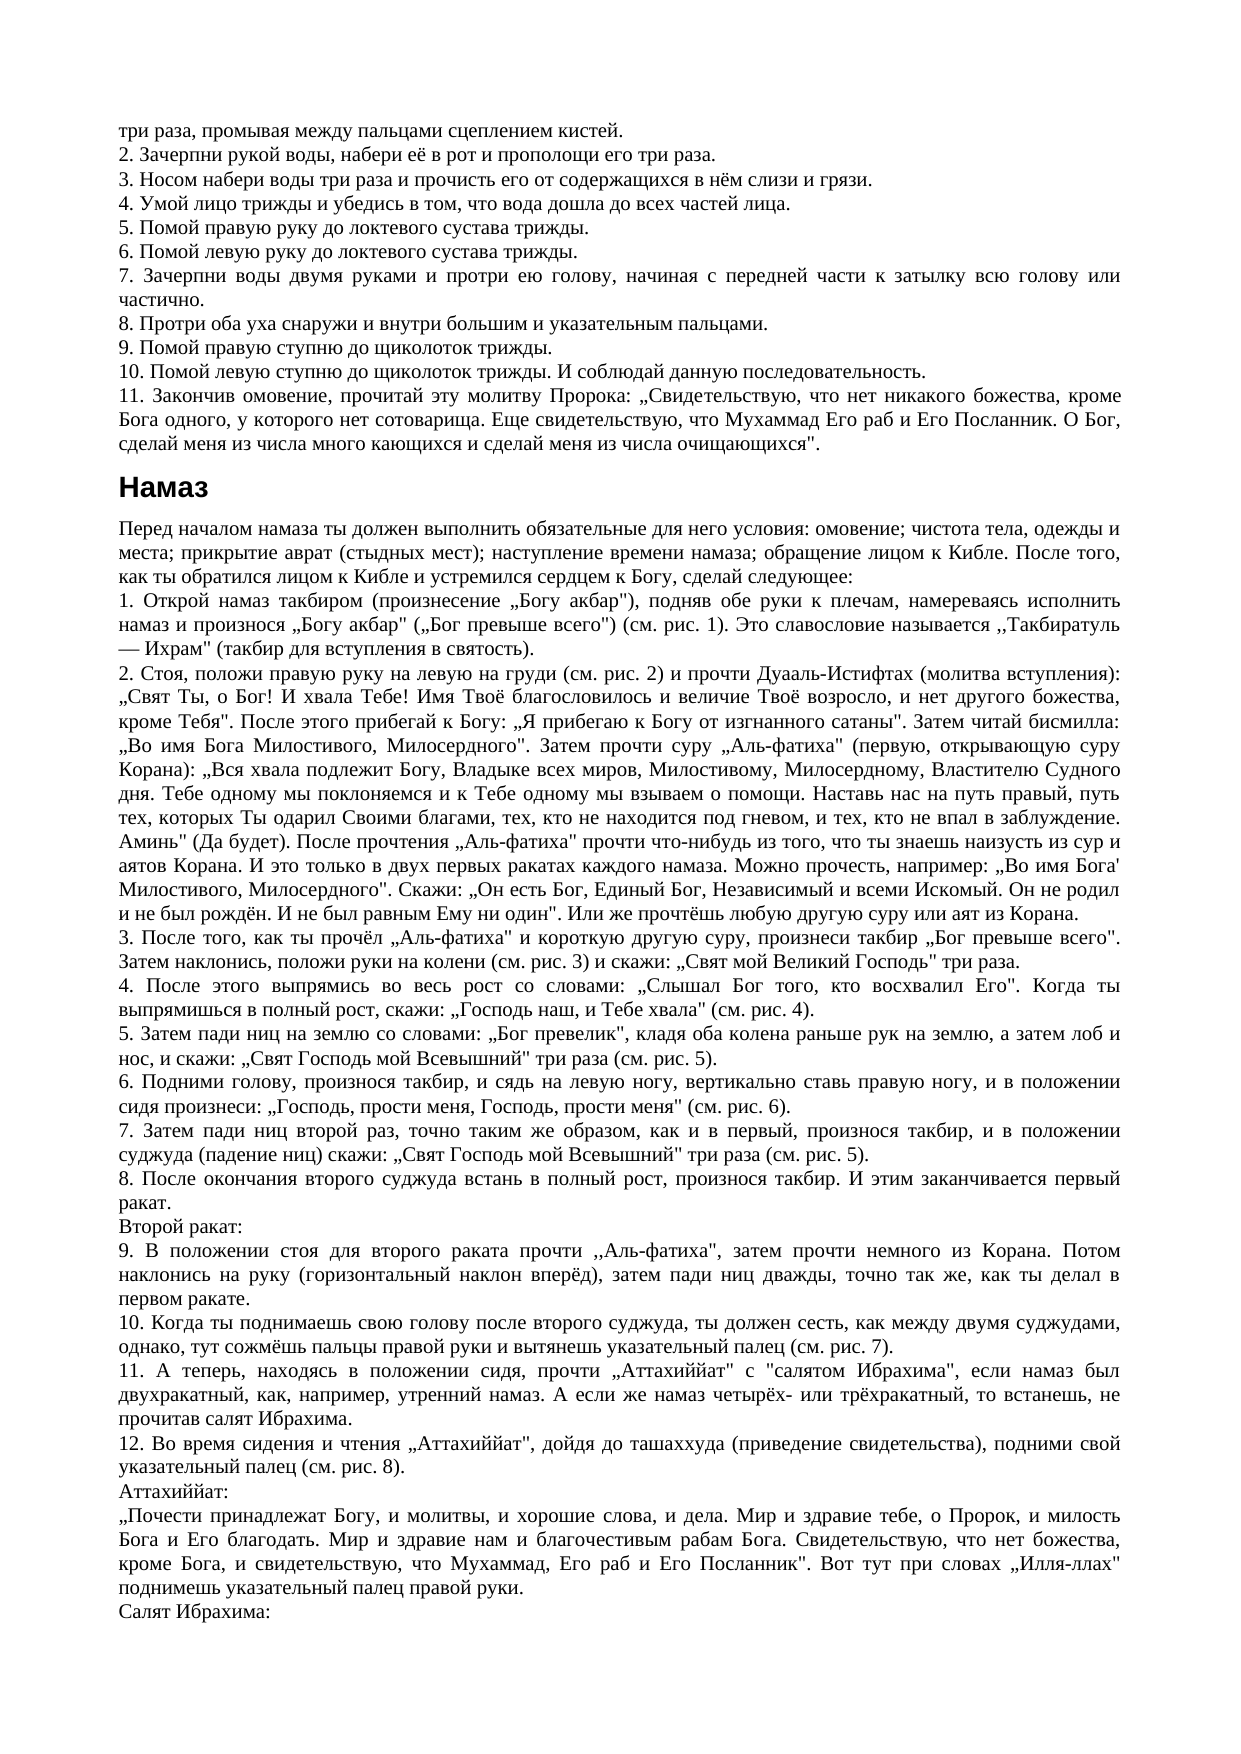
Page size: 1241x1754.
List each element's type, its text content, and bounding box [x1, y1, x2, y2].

text „Почести принадлежат Богу, и молитвы, и хорошие слова, и дела. Мир и здравие тебе, о Пророк, и милость Бога и Его благодать. Мир и здравие нам и благочестивым рабам Бога. Свидетельствую, что нет божества, кроме Бога, и свидетельствую, что Мухаммад, Его раб и Его Посланник". Вот тут при словах „Илля-ллах" поднимешь указательный палец правой руки. [118, 1503, 1122, 1599]
text Второй ракат: [118, 1214, 1122, 1238]
text Салят Ибрахима: [118, 1599, 1122, 1623]
text 4. После этого выпрямись во весь рост со словами: „Слышал Бог того, кто восхвалил Его". Когда ты выпрямишься в полный рост, скажи: „Господь наш, и Тебе хвала" (см. рис. 4). [118, 973, 1122, 1021]
text 4. Умой лицо трижды и убедись в том, что вода дошла до всех частей лица. [118, 191, 1122, 214]
text Перед началом намаза ты должен выполнить обязательные для него условия: омовение; чистота тела, одежды и места; прикрытие аврат (стыдных мест); наступление времени намаза; обращение лицом к Кибле. После того, как ты обратился лицом к Кибле и устремился сердцем к Богу, сделай следующее: [118, 516, 1122, 588]
text 11. А теперь, находясь в положении сидя, прочти „Аттахиййат" с "салятом Ибрахима", если намаз был двухракатный, как, например, утренний намаз. А если же намаз четырёх- или трёхракатный, то встанешь, не прочитав салят Ибрахима. [118, 1358, 1122, 1430]
text 8. После окончания второго суджуда встань в полный рост, произнося такбир. И этим заканчивается первый ракат. [118, 1166, 1122, 1214]
text 2. Стоя, положи правую руку на левую на груди (см. рис. 2) и прочти Дуааль-Истифтах (молитва вступления): „Свят Ты, о Бог! И хвала Тебе! Имя Твоё благословилось и величие Твоё возросло, и нет другого божества, кроме Тебя". После этого прибегай к Богу: „Я прибегаю к Богу от изгнанного сатаны". Затем читай бисмилла: „Во имя Бога Милостивого, Милосердного". Затем прочти суру „Аль-фатиха" (первую, открывающую суру Корана): „Вся хвала подлежит Богу, Владыке всех миров, Милостивому, Милосердному, Властителю Судного дня. Тебе одному мы поклоняемся и к Тебе одному мы взываем о помощи. Наставь нас на путь правый, путь тех, которых Ты одарил Своими благами, тех, кто не находится под гневом, и тех, кто не впал в заблуждение. Аминь" (Да будет). После прочтения „Аль-фатиха" прочти что-нибудь из того, что ты знаешь наизусть из сур и аятов Корана. И это только в двух первых ракатах каждого намаза. Можно прочесть, например: „Во имя Бога' Милостивого, Милосердного". Скажи: „Он есть Бог, Единый Бог, Независимый и всеми Искомый. Он не родил и не был рождён. И не был равным Ему ни один". Или же прочтёшь любую другую суру или аят из Корана. [118, 660, 1122, 925]
text 5. Помой правую руку до локтевого сустава трижды. [118, 214, 1122, 239]
text 6. Подними голову, произнося такбир, и сядь на левую ногу, вертикально ставь правую ногу, и в положении сидя произнеси: „Господь, прости меня, Господь, прости меня" (см. рис. 6). [118, 1069, 1122, 1118]
text 9. В положении стоя для второго раката прочти ,,Аль-фатиха", затем прочти немного из Корана. Потом наклонись на руку (горизонтальный наклон вперёд), затем пади ниц дважды, точно так же, как ты делал в первом ракате. [118, 1238, 1122, 1310]
text 8. Протри оба уха снаружи и внутри большим и указательным пальцами. [118, 311, 1122, 335]
text 7. Затем пади ниц второй раз, точно таким же образом, как и в первый, произнося такбир, и в положении суджуда (падение ниц) скажи: „Свят Господь мой Всевышний" три раза (см. рис. 5). [118, 1118, 1122, 1166]
text 1. Открой намаз такбиром (произнесение „Богу акбар"), подняв обе руки к плечам, намереваясь исполнить намаз и произнося „Богу акбар" („Бог превыше всего") (см. рис. 1). Это славословие называется ,,Такбиратуль — Ихрам" (такбир для вступления в святость). [118, 588, 1122, 660]
text 10. Помой левую ступню до щиколоток трижды. И соблюдай данную последовательность. [118, 359, 1122, 383]
text 10. Когда ты поднимаешь свою голову после второго суджуда, ты должен сесть, как между двумя суджудами, однако, тут сожмёшь пальцы правой руки и вытянешь указательный палец (см. рис. 7). [118, 1310, 1122, 1358]
text 9. Помой правую ступню до щиколоток трижды. [118, 335, 1122, 359]
text 7. Зачерпни воды двумя руками и протри ею голову, начиная с передней части к затылку всю голову или частично. [118, 263, 1122, 311]
text 12. Во время сидения и чтения „Аттахиййат", дойдя до ташаххуда (приведение свидетельства), подними свой указательный палец (см. рис. 8). [118, 1430, 1122, 1478]
text три раза, промывая между пальцами сцеплением кистей. [118, 118, 1122, 142]
text 3. После того, как ты прочёл „Аль-фатиха" и короткую другую суру, произнеси такбир „Бог превыше всего". Затем наклонись, положи руки на колени (см. рис. 3) и скажи: „Свят мой Великий Господь" три раза. [118, 925, 1122, 973]
subtitle Намаз [118, 470, 1122, 503]
text 5. Затем пади ниц на землю со словами: „Бог превелик", кладя оба колена раньше рук на землю, а затем лоб и нос, и скажи: „Свят Господь мой Всевышний" три раза (см. рис. 5). [118, 1021, 1122, 1069]
text 11. Закончив омовение, прочитай эту молитву Пророка: „Свиде­тельствую, что нет никакого божества, кроме Бога одного, у которого нет сотоварища. Еще свидетельствую, что Мухаммад Его раб и Его Посланник. О Бог, сделай меня из числа много кающихся и сделай меня из числа очищающихся". [118, 383, 1122, 455]
text Аттахиййат: [118, 1478, 1122, 1503]
text 2. Зачерпни рукой воды, набери её в рот и прополощи его три раза. [118, 142, 1122, 166]
text 6. Помой левую руку до локтевого сустава трижды. [118, 239, 1122, 263]
text 3. Носом набери воды три раза и прочисть его от содержащихся в нём слизи и грязи. [118, 166, 1122, 191]
